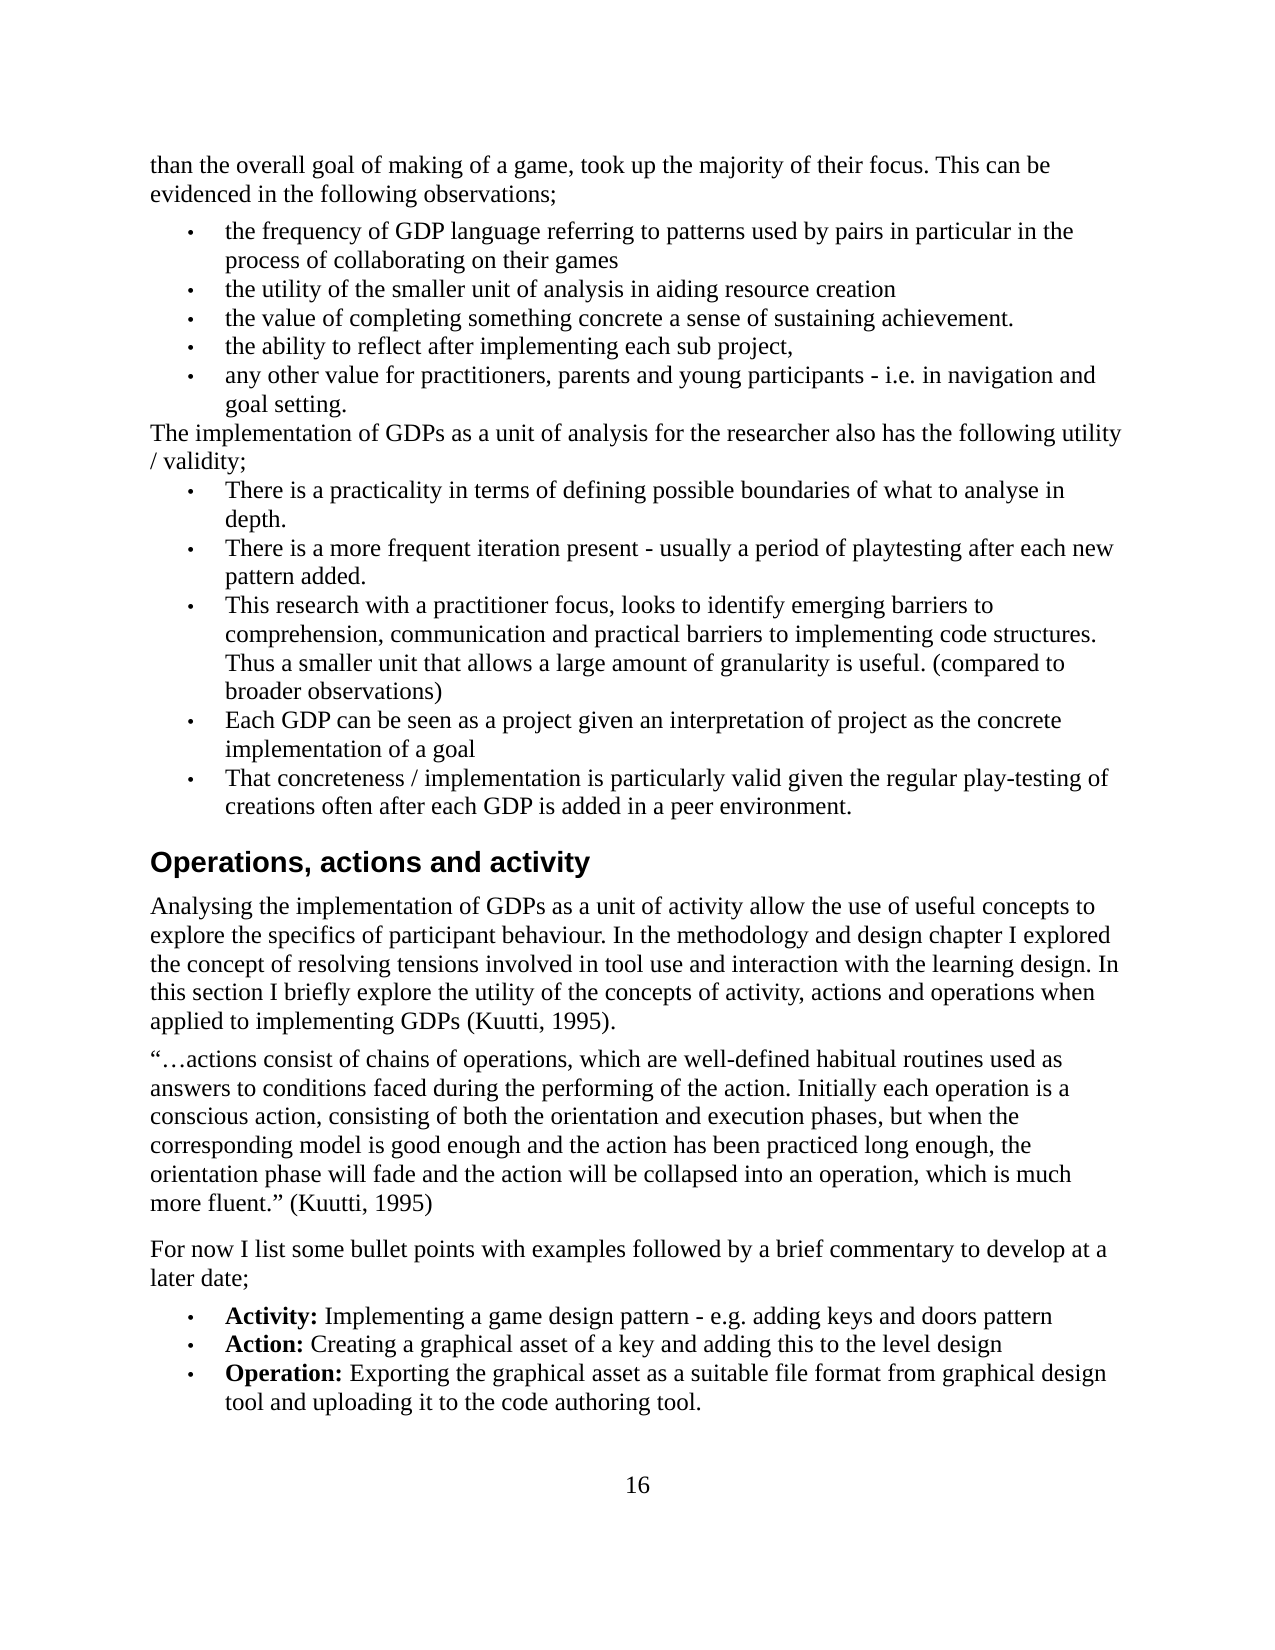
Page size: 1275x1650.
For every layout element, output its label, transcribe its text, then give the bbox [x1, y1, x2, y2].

list This research with a practitioner focus, looks to identify emerging barriers to comprehension, communication and practical barriers to implementing code structures. Thus a smaller unit that allows a large amount of granularity is useful. (compared to broader observations) [187, 590, 1125, 705]
list Each GDP can be seen as a project given an interpretation of project as the concrete implementation of a goal [187, 705, 1125, 763]
list the frequency of GDP language referring to patterns used by pairs in particular in the process of collaborating on their games [187, 216, 1125, 274]
text For now I list some bullet points with examples followed by a brief commentary to develop at a later date; [150, 1234, 1125, 1292]
list the value of completing something concrete a sense of sustaining achievement. [187, 303, 1125, 331]
subtitle Operations, actions and activity [150, 845, 1125, 879]
text Analysing the implementation of GDPs as a unit of activity allow the use of useful concepts to explore the specifics of participant behaviour. In the methodology and design chapter I explored the concept of resolving tensions involved in tool use and interaction with the learning design. In this section I briefly explore the utility of the concepts of activity, actions and operations when applied to implementing GDPs (Kuutti, 1995). [150, 891, 1125, 1035]
list the utility of the smaller unit of analysis in aiding resource creation [187, 274, 1125, 303]
list the ability to reflect after implementing each sub project, [187, 331, 1125, 360]
list Activity: Implementing a game design pattern - e.g. adding keys and doors pattern [187, 1301, 1125, 1329]
text “…actions consist of chains of operations, which are well-defined habitual routines used as answers to conditions faced during the performing of the action. Initially each operation is a conscious action, consisting of both the orientation and execution phases, but when the corresponding model is good enough and the action has been practiced long enough, the orientation phase will fade and the action will be collapsed into an operation, which is much more fluent.” (Kuutti, 1995) [150, 1044, 1125, 1216]
list Action: Creating a graphical asset of a key and adding this to the level design [187, 1329, 1125, 1358]
text The implementation of GDPs as a unit of analysis for the researcher also has the following utility / validity; [150, 418, 1125, 475]
list any other value for practitioners, parents and young participants - i.e. in navigation and goal setting. [187, 360, 1125, 418]
list Operation: Exporting the graphical asset as a suitable file format from graphical design tool and uploading it to the code authoring tool. [187, 1358, 1125, 1416]
text than the overall goal of making of a game, took up the majority of their focus. This can be evidenced in the following observations; [150, 150, 1125, 207]
list There is a practicality in terms of defining possible boundaries of what to analyse in depth. [187, 475, 1125, 533]
list There is a more frequent iteration present - usually a period of playtesting after each new pattern added. [187, 533, 1125, 590]
list That concreteness / implementation is particularly valid given the regular play-testing of creations often after each GDP is added in a peer environment. [187, 763, 1125, 820]
